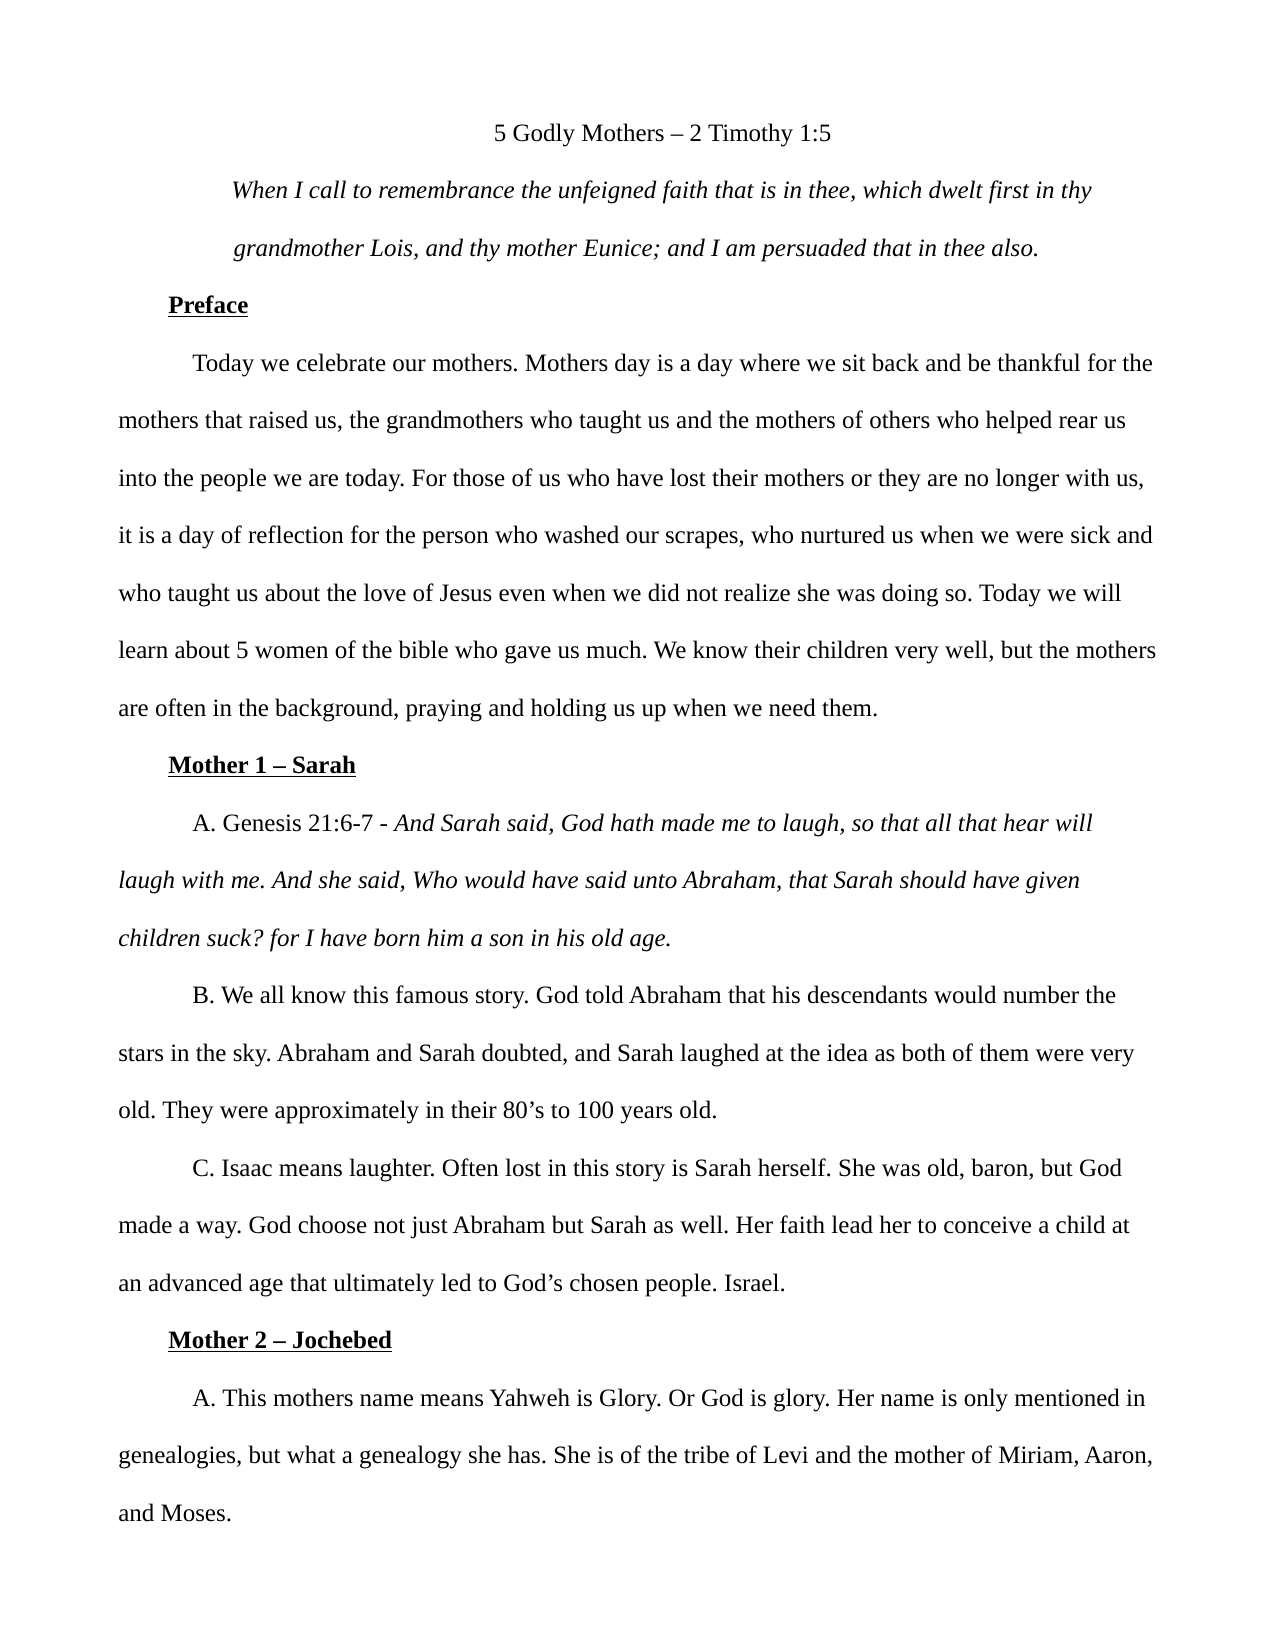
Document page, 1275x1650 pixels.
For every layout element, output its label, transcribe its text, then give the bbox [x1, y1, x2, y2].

text B. We all know this famous story. God told Abraham that his descendants would number the stars in the sky. Abraham and Sarah doubted, and Sarah laughed at the idea as both of them were very old. They were approximately in their 80’s to 100 years old. [118, 981, 1157, 1124]
text Preface [118, 291, 1157, 319]
text A. This mothers name means Yahweh is Glory. Or God is glory. Her name is only mentioned in genealogies, but what a genealogy she has. She is of the tribe of Levi and the mother of Miriam, Aaron, and Moses. [118, 1383, 1157, 1527]
text C. Isaac means laughter. Often lost in this story is Sarah herself. She was old, baron, but God made a way. God choose not just Abraham but Sarah as well. Her faith lead her to conceive a child at an advanced age that ultimately led to God’s chosen people. Israel. [118, 1153, 1157, 1297]
text Mother 1 – Sarah [118, 751, 1157, 779]
text A. Genesis 21:6-7 - And Sarah said, God hath made me to laugh, so that all that hear will laugh with me. And she said, Who would have said unto Abraham, that Sarah should have given children suck? for I have born him a son in his old age. [118, 808, 1157, 952]
text Today we celebrate our mothers. Mothers day is a day where we sit back and be thankful for the mothers that raised us, the grandmothers who taught us and the mothers of others who helped rear us into the people we are today. For those of us who have lost their mothers or they are no longer with us, it is a day of reflection for the person who washed our scrapes, who nurtured us when we were sick and who taught us about the love of Jesus even when we did not realize she was doing so. Today we will learn about 5 women of the bible who gave us much. We know their children very well, but the mothers are often in the background, praying and holding us up when we need them. [118, 348, 1157, 722]
text When I call to remembrance the unfeigned faith that is in thee, which dwelt first in thy grandmother Lois, and thy mother Eunice; and I am persuaded that in thee also. [118, 176, 1157, 262]
text 5 Godly Mothers – 2 Timothy 1:5 [118, 118, 1157, 147]
text Mother 2 – Jochebed [118, 1326, 1157, 1354]
